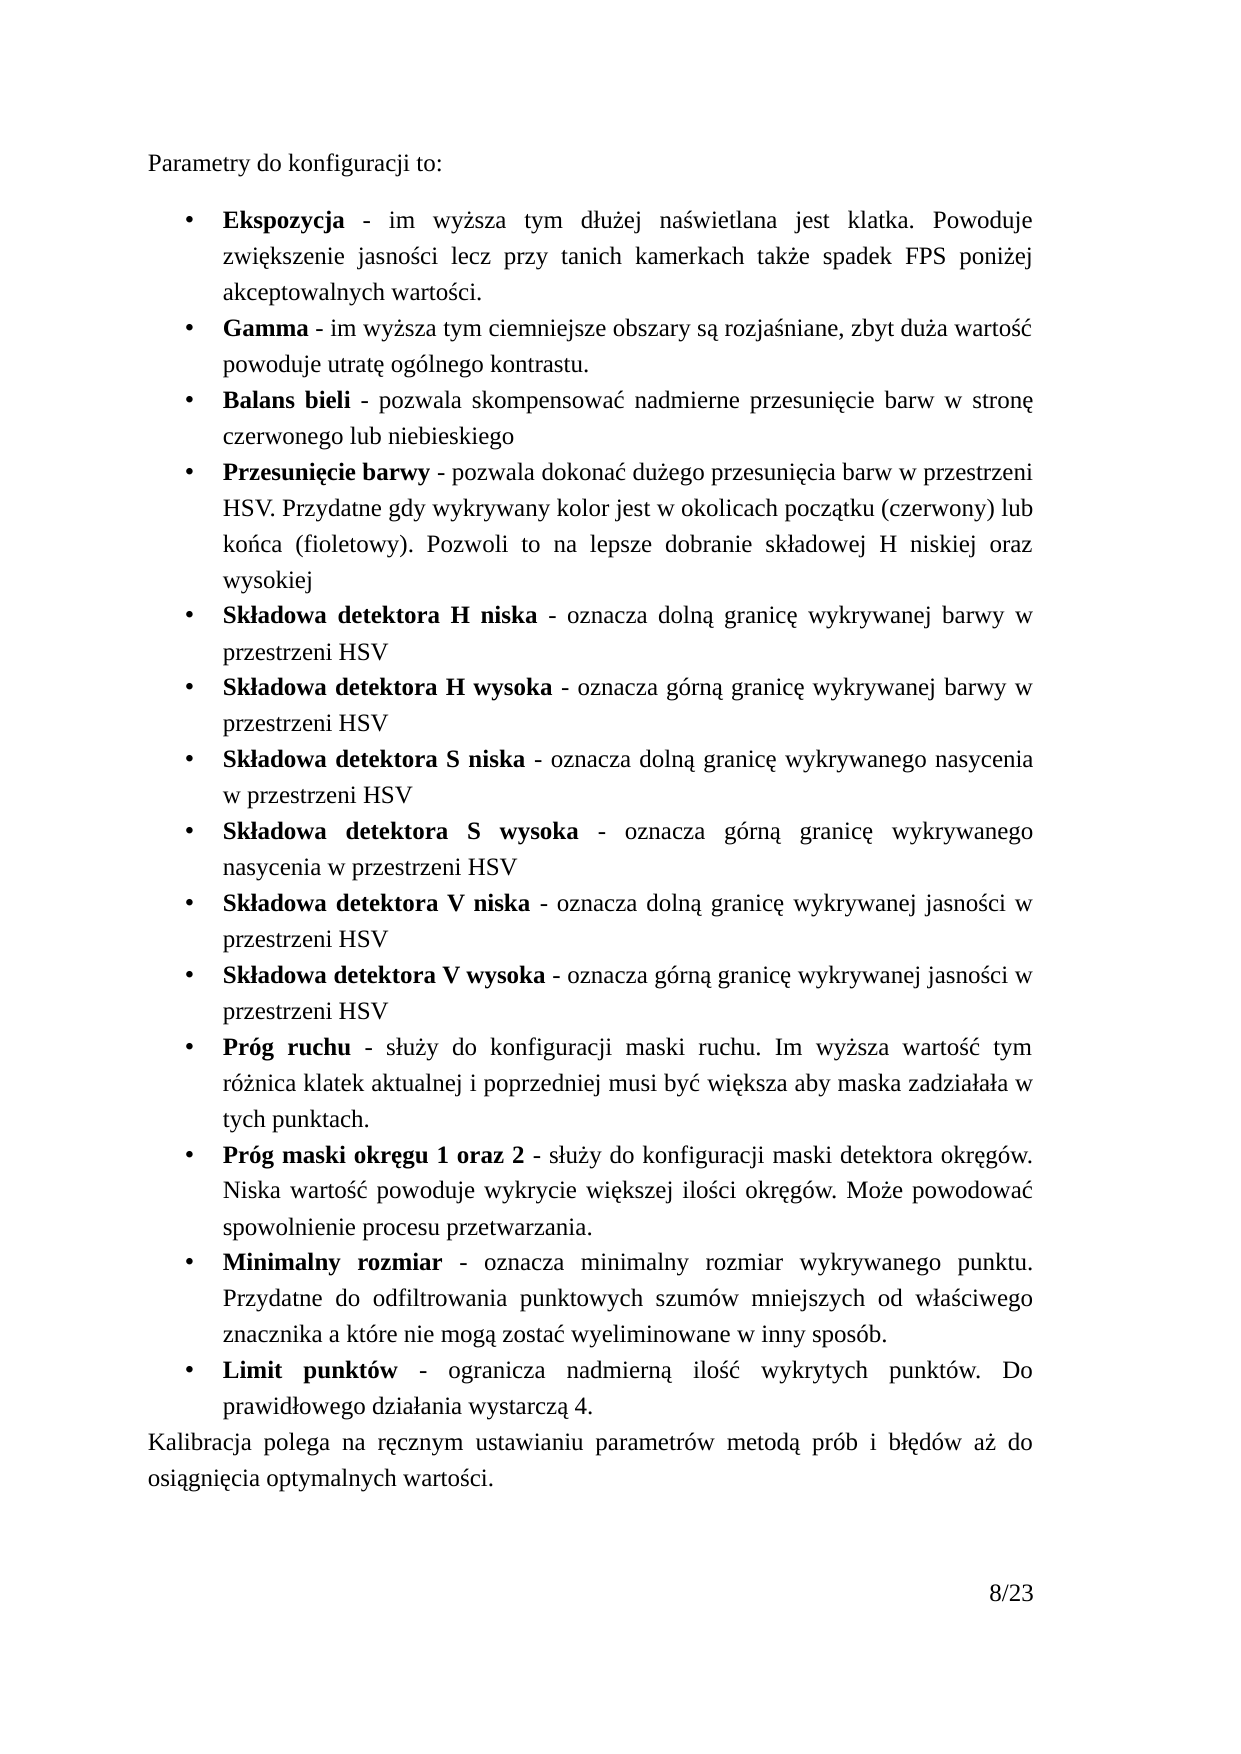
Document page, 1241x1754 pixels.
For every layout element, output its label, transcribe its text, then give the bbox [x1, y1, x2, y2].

list Składowa detektora S wysoka - oznacza górną granicę wykrywanego nasycenia w przestrzeni HSV [185, 816, 1033, 881]
list Limit punktów - ogranicza nadmierną ilość wykrytych punktów. Do prawidłowego działania wystarczą 4. [185, 1355, 1033, 1420]
list Ekspozycja - im wyższa tym dłużej naświetlana jest klatka. Powoduje zwiększenie jasności lecz przy tanich kamerkach także spadek FPS poniżej akceptowalnych wartości. [185, 205, 1033, 306]
list Kalibracja polega na ręcznym ustawianiu parametrów metodą prób i błędów aż do osiągnięcia optymalnych wartości. [148, 1427, 1033, 1492]
list Składowa detektora V wysoka - oznacza górną granicę wykrywanej jasności w przestrzeni HSV [185, 960, 1033, 1025]
list Składowa detektora S niska - oznacza dolną granicę wykrywanego nasycenia w przestrzeni HSV [185, 744, 1033, 809]
list Próg ruchu - służy do konfiguracji maski ruchu. Im wyższa wartość tym różnica klatek aktualnej i poprzedniej musi być większa aby maska zadziałała w tych punktach. [185, 1032, 1033, 1132]
list Gamma - im wyższa tym ciemniejsze obszary są rozjaśniane, zbyt duża wartość powoduje utratę ogólnego kontrastu. [185, 313, 1033, 378]
list Składowa detektora H wysoka - oznacza górną granicę wykrywanej barwy w przestrzeni HSV [185, 672, 1033, 737]
list Przesunięcie barwy - pozwala dokonać dużego przesunięcia barw w przestrzeni HSV. Przydatne gdy wykrywany kolor jest w okolicach początku (czerwony) lub końca (fioletowy). Pozwoli to na lepsze dobranie składowej H niskiej oraz wysokiej [185, 457, 1033, 593]
list Składowa detektora V niska - oznacza dolną granicę wykrywanej jasności w przestrzeni HSV [185, 888, 1033, 953]
list Balans bieli - pozwala skompensować nadmierne przesunięcie barw w stronę czerwonego lub niebieskiego [185, 385, 1033, 450]
list Składowa detektora H niska - oznacza dolną granicę wykrywanej barwy w przestrzeni HSV [185, 601, 1033, 665]
list Próg maski okręgu 1 oraz 2 - służy do konfiguracji maski detektora okręgów. Niska wartość powoduje wykrycie większej ilości okręgów. Może powodować spowolnienie procesu przetwarzania. [185, 1140, 1033, 1240]
text Parametry do konfiguracji to: [148, 148, 1033, 176]
list Minimalny rozmiar - oznacza minimalny rozmiar wykrywanego punktu. Przydatne do odfiltrowania punktowych szumów mniejszych od właściwego znacznika a które nie mogą zostać wyeliminowane w inny sposób. [185, 1247, 1033, 1348]
